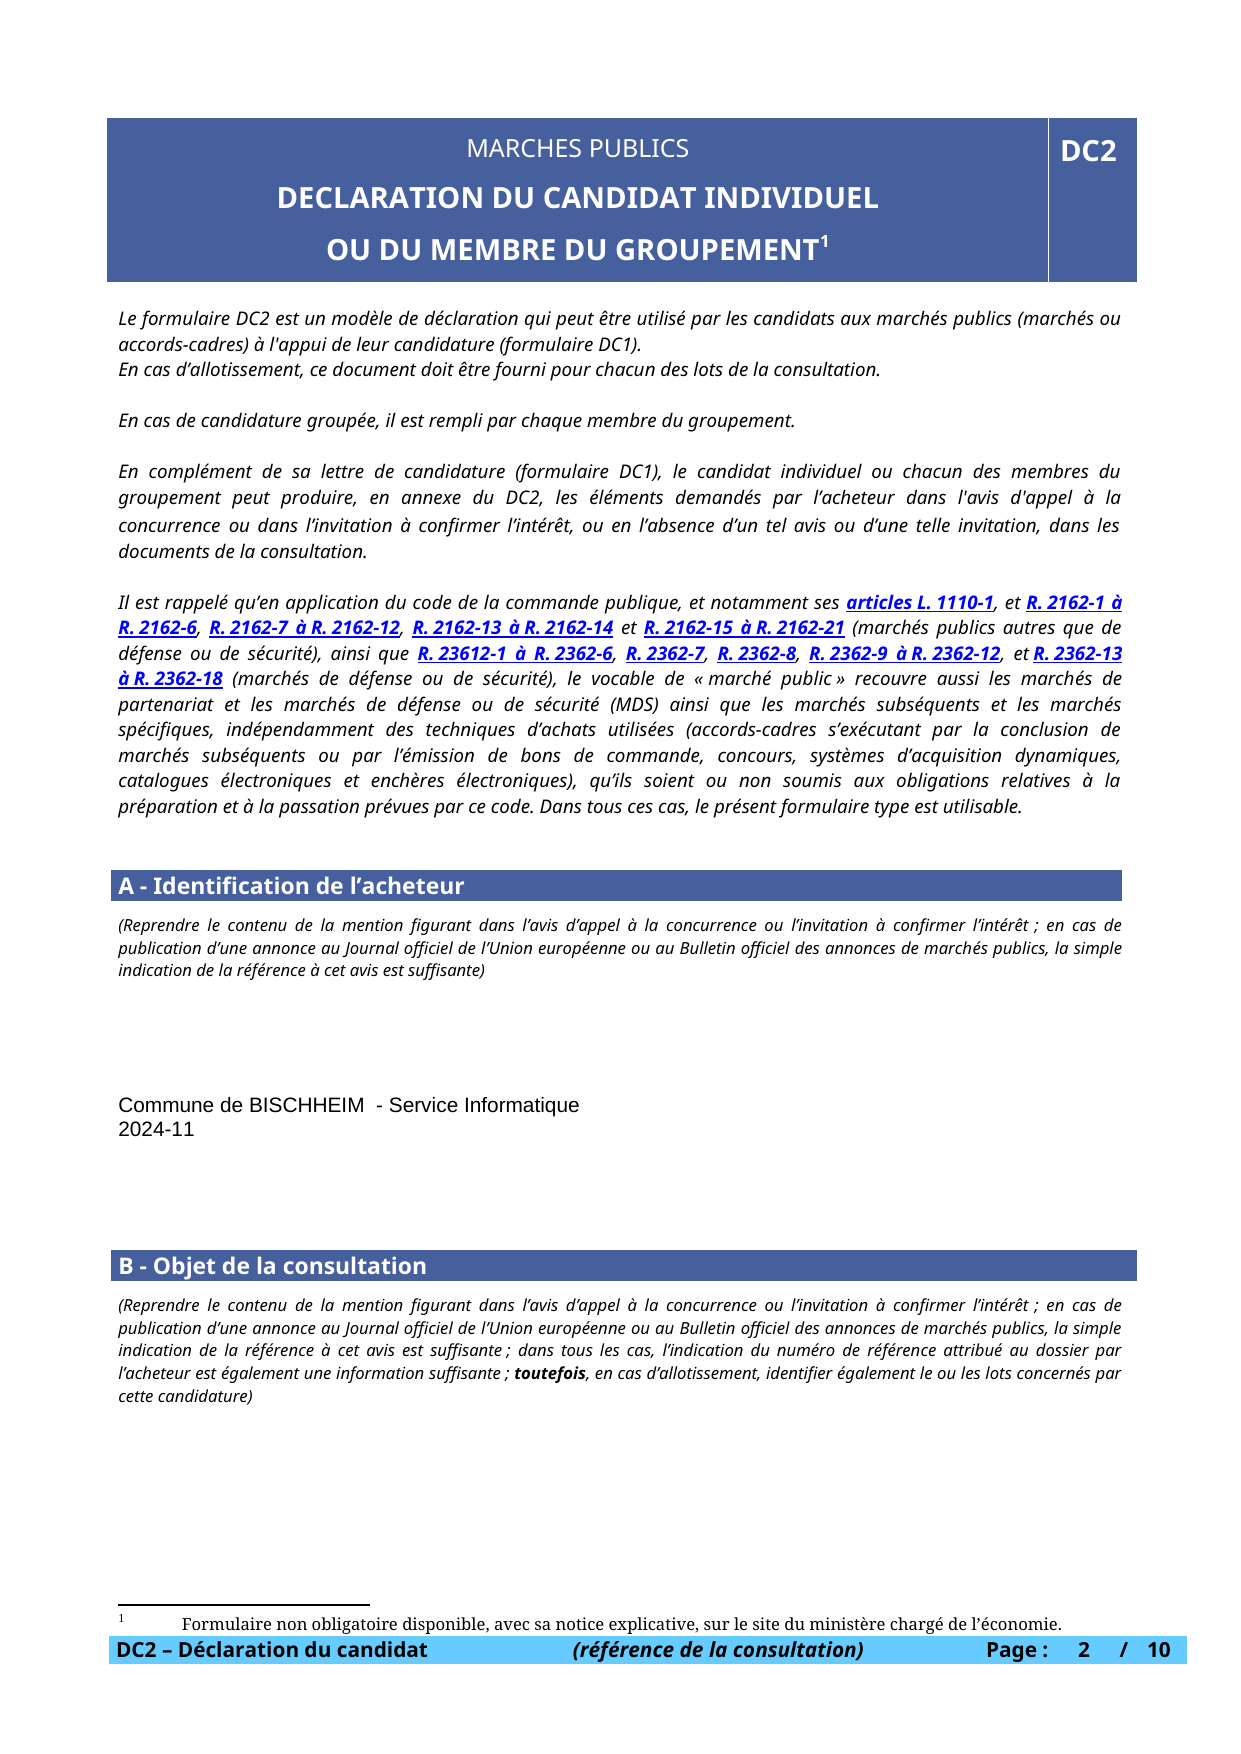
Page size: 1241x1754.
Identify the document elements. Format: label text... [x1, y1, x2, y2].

table_header B - Objet de la consultation [111, 1250, 1137, 1281]
table_header DC2 [1049, 118, 1137, 282]
table_header MARCHES PUBLICS DECLARATION DU candidat INDIVIDUEL OU DU MEMBRE DU GROUPEMENT [107, 118, 1048, 282]
text (Reprendre le contenu de la mention figurant dans l’avis d’appel à la concurrence ou l’invitation à confirmer l’intérêt ; en cas de publication d’une annonce au Journal officiel de l’Union européenne ou au Bulletin officiel des annonces de marchés publics, la simple indication de la référence à cet avis est suffisante ; dans tous les cas, l’indication du numéro de référence attribué au dossier par l’acheteur est également une information suffisante ; toutefois, en cas d’allotissement, identifier également le ou les lots concernés par cette candidature) [118, 1293, 1122, 1407]
subtitle (Reprendre le contenu de la mention figurant dans l’avis d’appel à la concurrence ou l’invitation à confirmer l’intérêt ; en cas de publication d’une annonce au Journal officiel de l’Union européenne ou au Bulletin officiel des annonces de marchés publics, la simple indication de la référence à cet avis est suffisante) [118, 914, 1122, 982]
subtitle En cas d’allotissement, ce document doit être fourni pour chacun des lots de la consultation. [118, 357, 1122, 382]
text En cas de candidature groupée, il est rempli par chaque membre du groupement. [118, 408, 1122, 433]
text En complément de sa lettre de candidature (formulaire DC1), le candidat individuel ou chacun des membres du groupement peut produire, en annexe du DC2, les éléments demandés par l’acheteur dans l'avis d'appel à la concurrence ou dans l’invitation à confirmer l’intérêt, ou en l’absence d’un tel avis ou d’une telle invitation, dans les documents de la consultation. [118, 459, 1122, 564]
text 2024-11 [118, 1117, 1122, 1141]
table_header A - Identification de l’acheteur [111, 870, 1122, 901]
text Commune de BISCHHEIM - Service Informatique [118, 1093, 1122, 1117]
subtitle Le formulaire DC2 est un modèle de déclaration qui peut être utilisé par les candidats aux marchés publics (marchés ou accords-cadres) à l'appui de leur candidature (formulaire DC1). [118, 306, 1122, 357]
subtitle Il est rappelé qu’en application du code de la commande publique, et notamment ses articles L. 1110-1, et R. 2162-1 à R. 2162-6, R. 2162-7 à R. 2162-12, R. 2162-13 à R. 2162-14 et R. 2162-15 à R. 2162-21 (marchés publics autres que de défense ou de sécurité), ainsi que R. 23612-1 à R. 2362-6, R. 2362-7, R. 2362-8, R. 2362-9 à R. 2362-12, et R. 2362-13 à R. 2362-18 (marchés de défense ou de sécurité), le vocable de « marché public » recouvre aussi les marchés de partenariat et les marchés de défense ou de sécurité (MDS) ainsi que les marchés subséquents et les marchés spécifiques, indépendamment des techniques d’achats utilisées (accords-cadres s’exécutant par la conclusion de marchés subséquents ou par l’émission de bons de commande, concours, systèmes d’acquisition dynamiques, catalogues électroniques et enchères électroniques), qu’ils soient ou non soumis aux obligations relatives à la préparation et à la passation prévues par ce code. Dans tous ces cas, le présent formulaire type est utilisable. [118, 589, 1122, 819]
